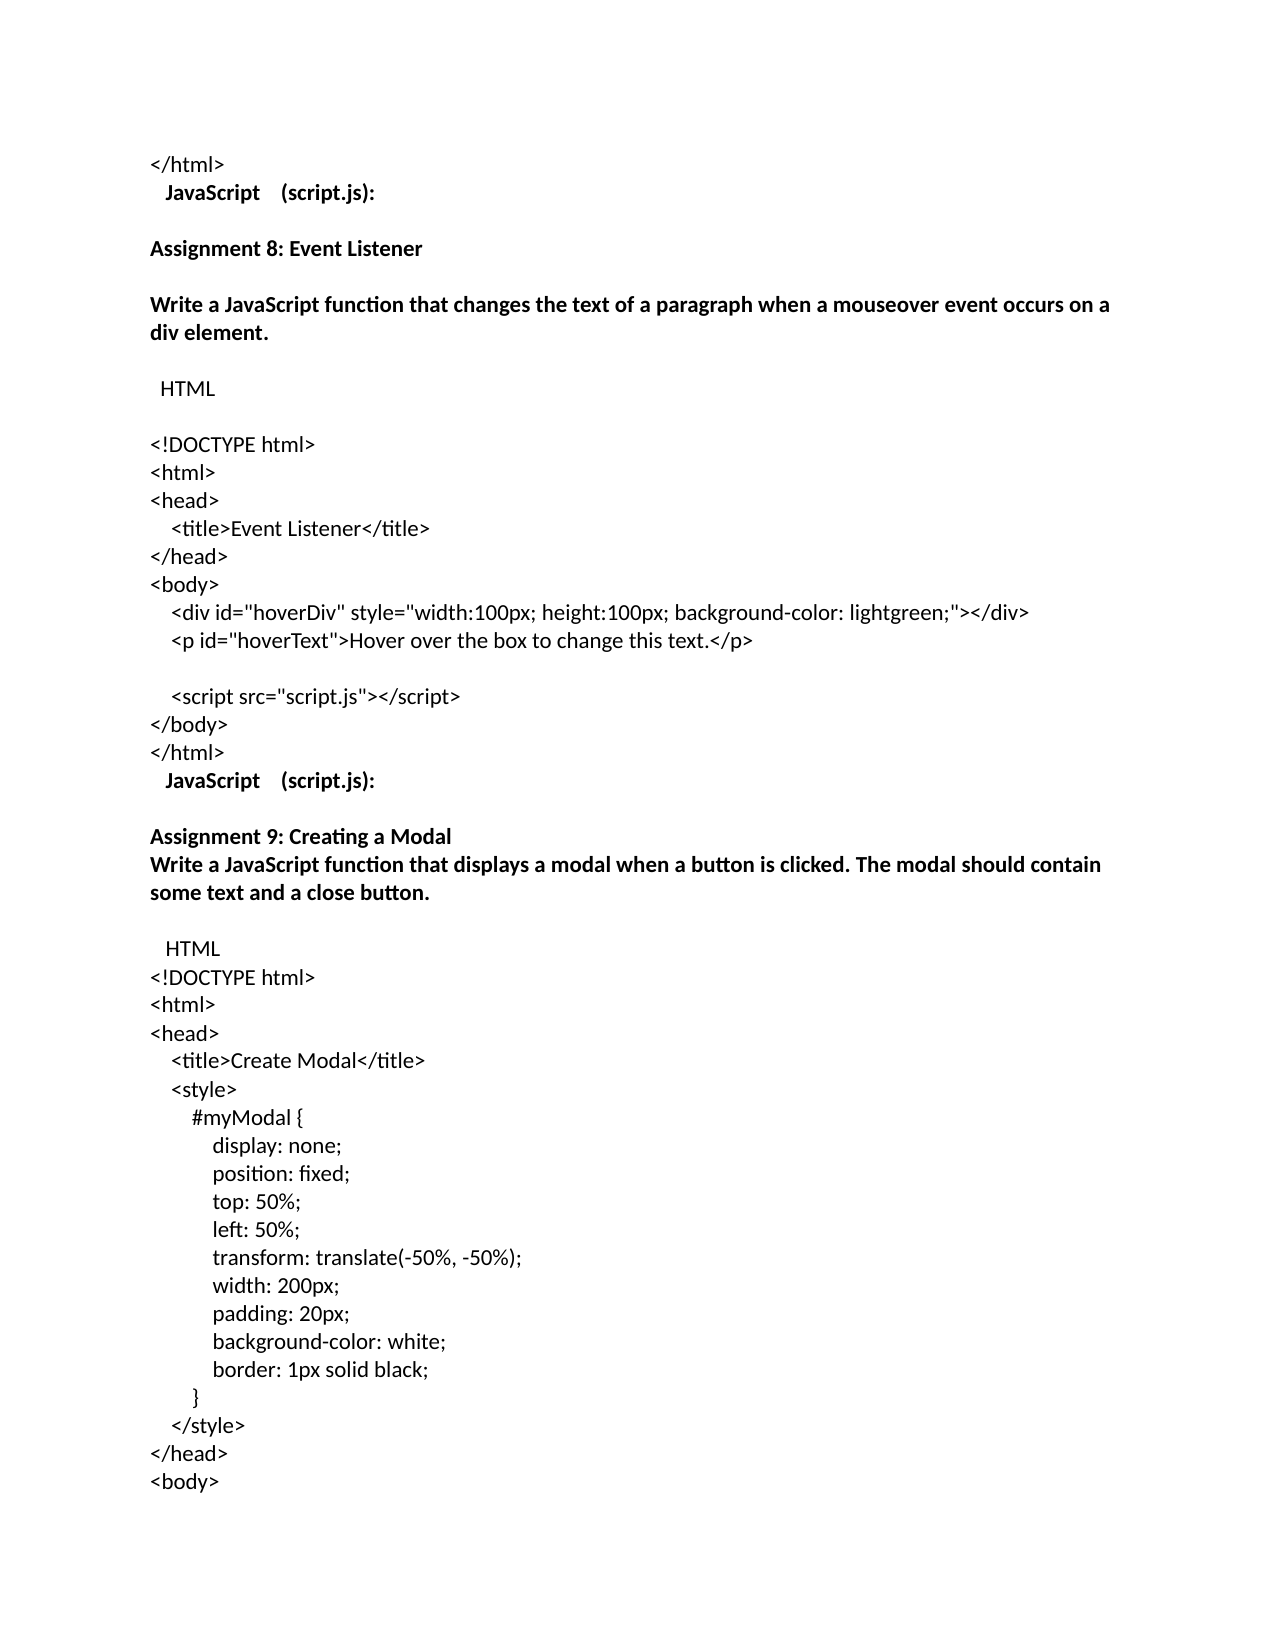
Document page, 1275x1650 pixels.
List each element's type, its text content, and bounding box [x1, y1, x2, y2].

text width: 200px; [150, 1271, 1125, 1299]
text </style> [150, 1411, 1125, 1439]
text transform: translate(-50%, -50%); [150, 1243, 1125, 1271]
text JavaScript (script.js): [150, 766, 1125, 794]
text JavaScript (script.js): [150, 178, 1125, 206]
text top: 50%; [150, 1187, 1125, 1215]
text Assignment 8: Event Listener [150, 234, 1125, 262]
text left: 50%; [150, 1215, 1125, 1243]
text <div id="hoverDiv" style="width:100px; height:100px; background-color: lightgreen;"></div> [150, 598, 1125, 626]
text <title>Event Listener</title> [150, 514, 1125, 542]
text padding: 20px; [150, 1299, 1125, 1327]
text background-color: white; [150, 1327, 1125, 1355]
text <!DOCTYPE html> [150, 430, 1125, 458]
text </html> [150, 150, 1125, 178]
text border: 1px solid black; [150, 1355, 1125, 1383]
text #myModal { [150, 1103, 1125, 1131]
text display: none; [150, 1131, 1125, 1159]
text <script src="script.js"></script> [150, 682, 1125, 710]
text Write a JavaScript function that changes the text of a paragraph when a mouseover event occurs on a div element. [150, 290, 1125, 346]
text <body> [150, 570, 1125, 598]
text </head> [150, 1439, 1125, 1467]
text </body> [150, 710, 1125, 738]
text <head> [150, 486, 1125, 514]
text <head> [150, 1019, 1125, 1047]
text HTML [150, 374, 1125, 402]
text <title>Create Modal</title> [150, 1047, 1125, 1075]
text <!DOCTYPE html> [150, 963, 1125, 991]
text </head> [150, 542, 1125, 570]
text <html> [150, 991, 1125, 1019]
text HTML [150, 934, 1125, 963]
text } [150, 1383, 1125, 1411]
text <p id="hoverText">Hover over the box to change this text.</p> [150, 626, 1125, 654]
text <html> [150, 458, 1125, 486]
text position: fixed; [150, 1159, 1125, 1187]
text <body> [150, 1467, 1125, 1495]
text Assignment 9: Creating a Modal [150, 822, 1125, 851]
text <style> [150, 1075, 1125, 1103]
text Write a JavaScript function that displays a modal when a button is clicked. The modal should contain some text and a close button. [150, 851, 1125, 907]
text </html> [150, 738, 1125, 766]
